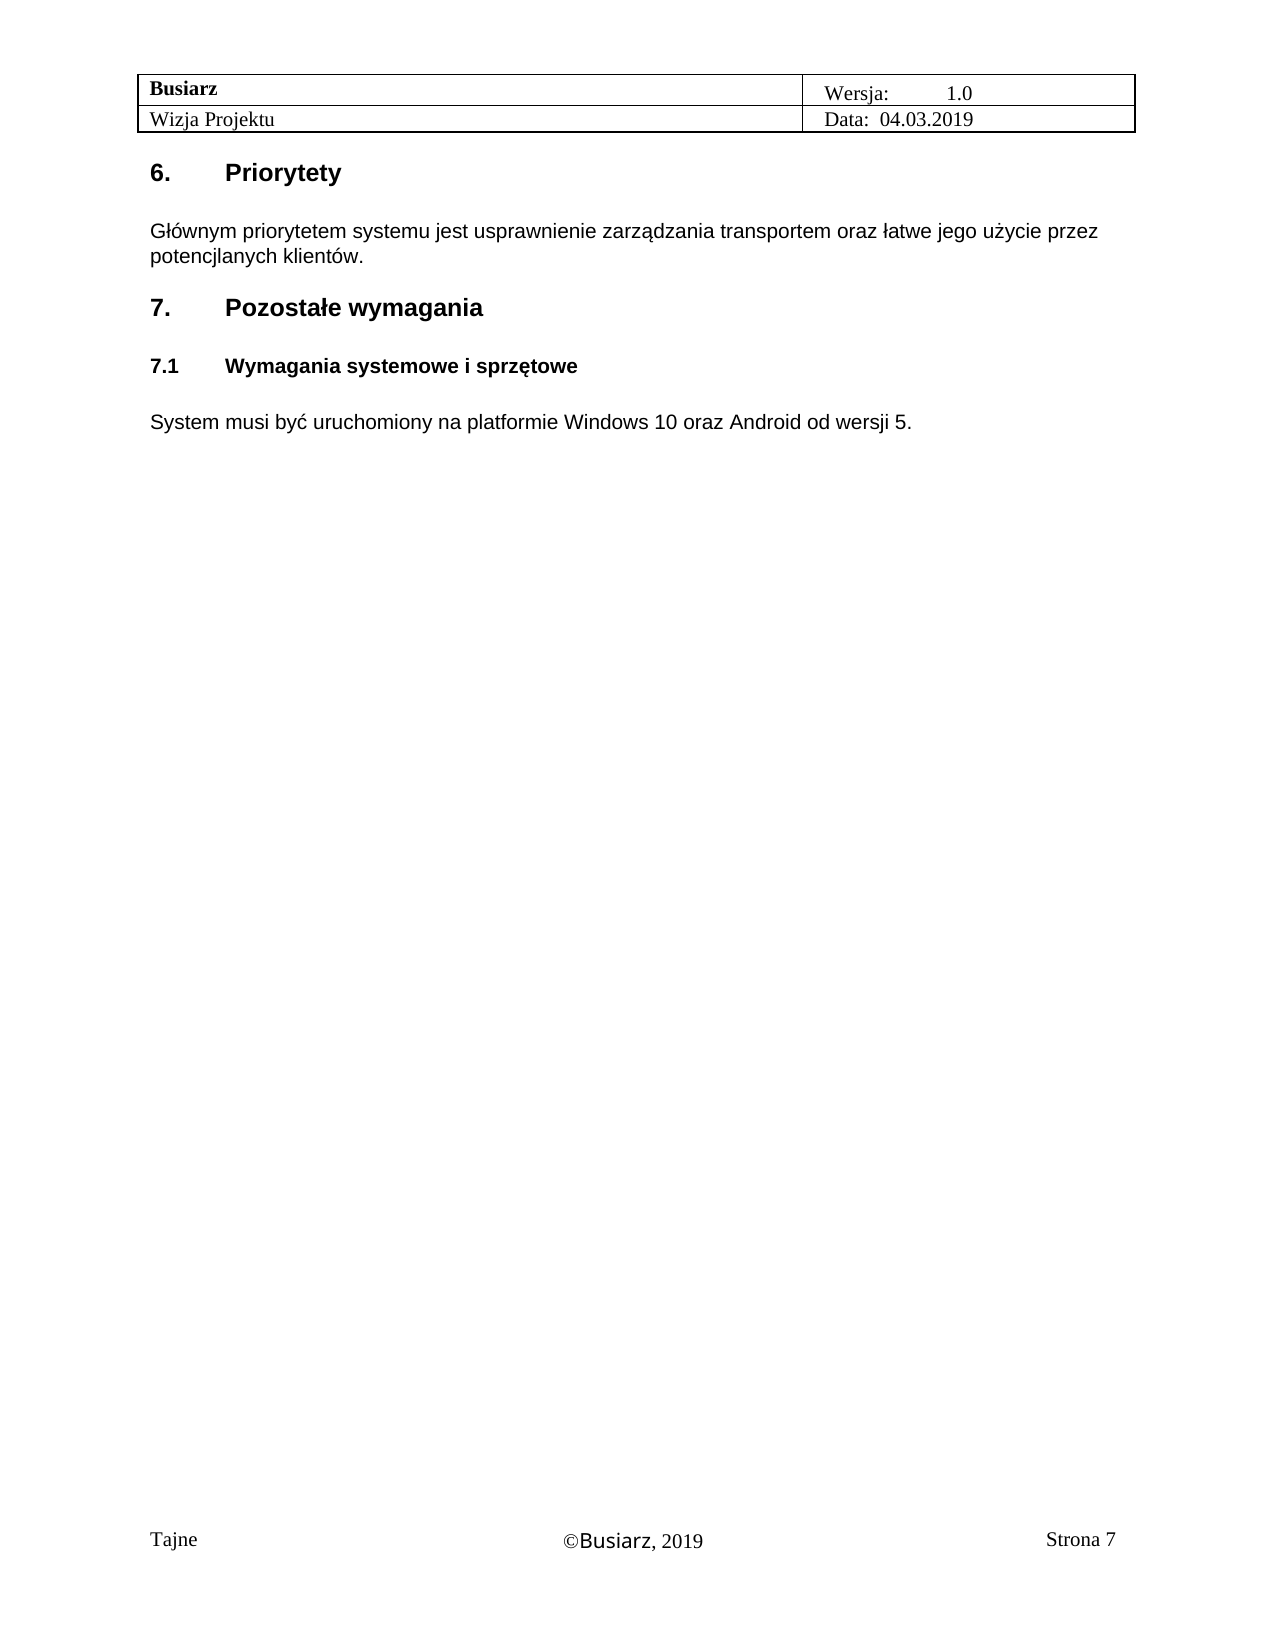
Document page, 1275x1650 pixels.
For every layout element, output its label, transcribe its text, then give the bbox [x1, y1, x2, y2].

subtitle Pozostałe wymagania [150, 293, 1125, 321]
subtitle Wymagania systemowe i sprzętowe [150, 353, 1125, 378]
text Głównym priorytetem systemu jest usprawnienie zarządzania transportem oraz łatwe jego użycie przez potencjlanych klientów. [150, 218, 1125, 268]
subtitle Priorytety [150, 158, 1125, 186]
text System musi być uruchomiony na platformie Windows 10 oraz Android od wersji 5. [150, 409, 1125, 434]
